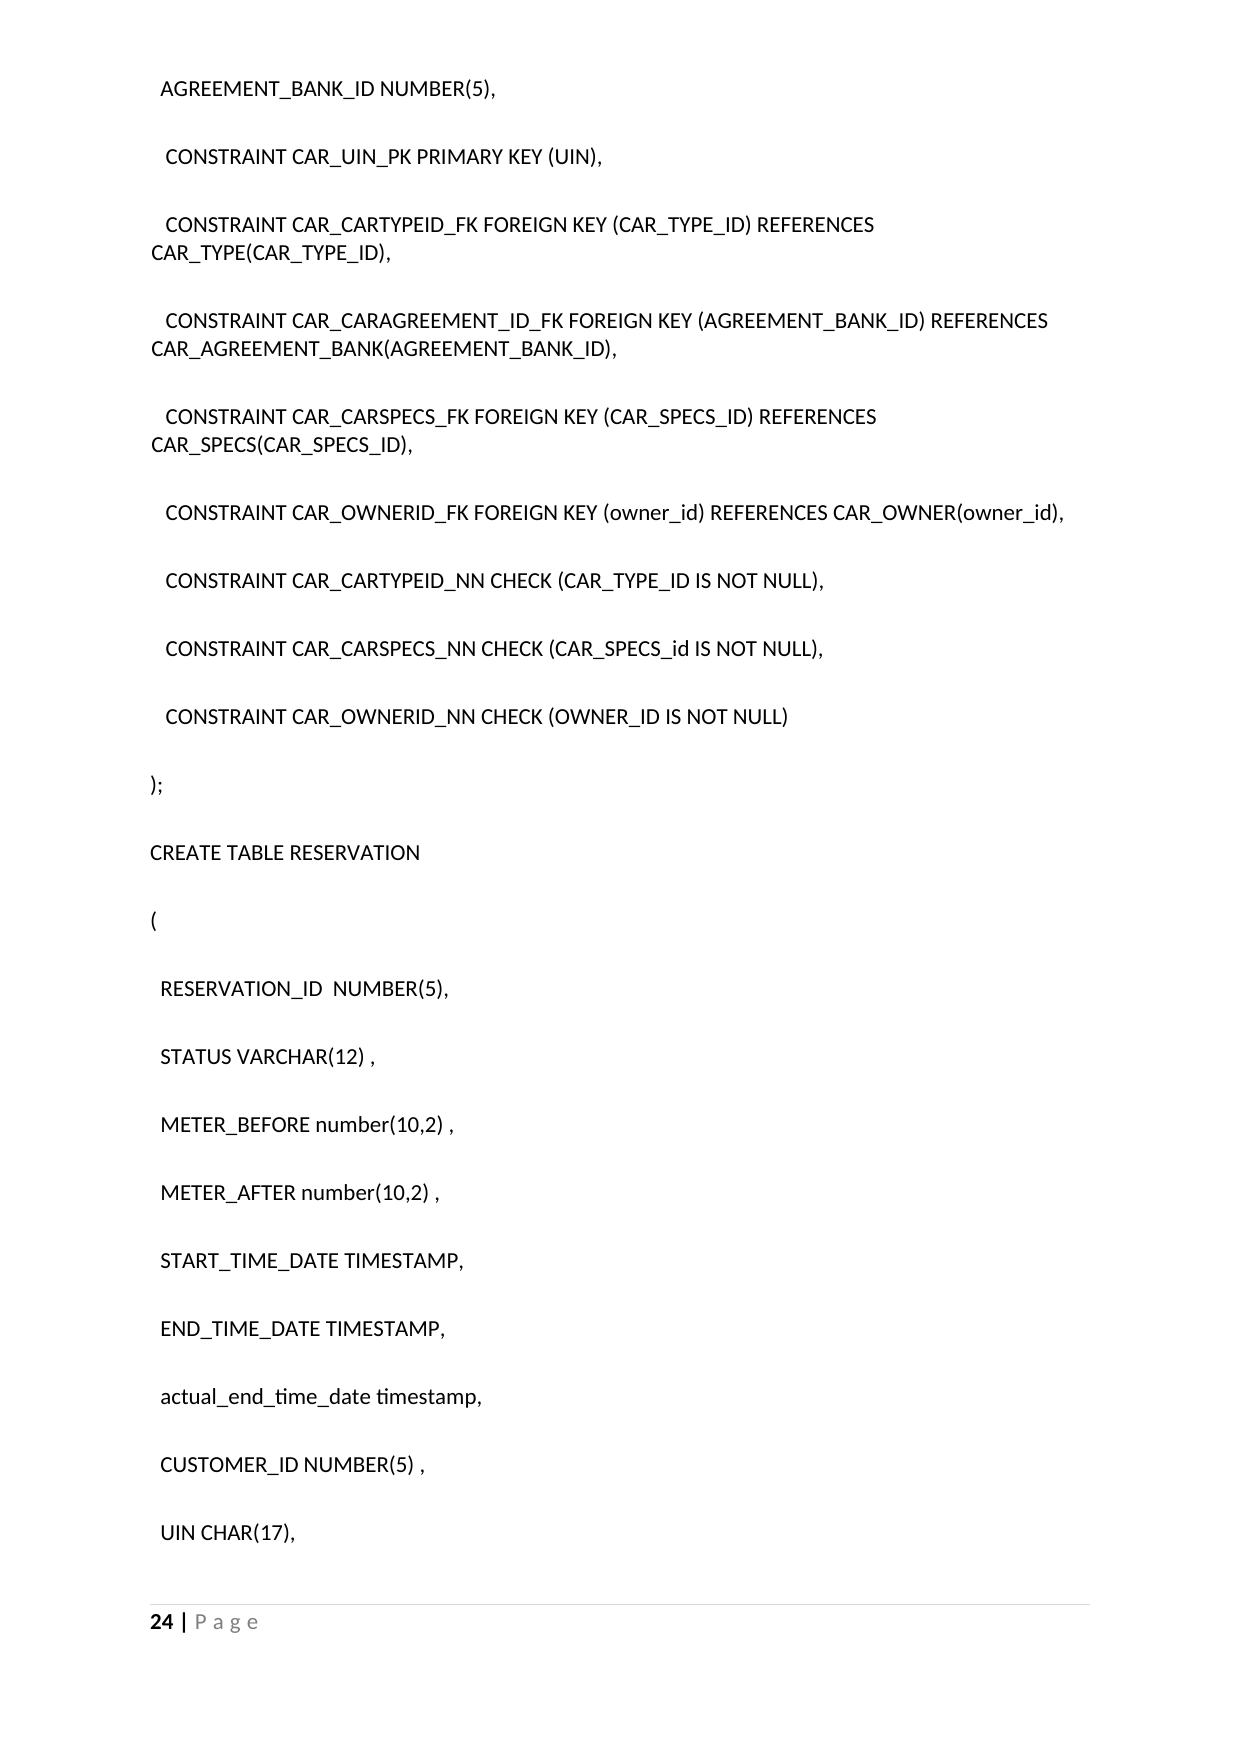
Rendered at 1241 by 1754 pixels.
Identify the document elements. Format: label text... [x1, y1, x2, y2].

subtitle actual_end_time_date timestamp, [150, 1382, 1090, 1410]
subtitle ); [150, 770, 1090, 798]
subtitle STATUS VARCHAR(12) , [150, 1042, 1090, 1070]
subtitle ( [150, 906, 1090, 934]
subtitle METER_BEFORE number(10,2) , [150, 1110, 1090, 1138]
subtitle CONSTRAINT CAR_CARTYPEID_NN CHECK (CAR_TYPE_ID IS NOT NULL), [150, 566, 1090, 594]
subtitle UIN CHAR(17), [150, 1518, 1090, 1546]
subtitle CONSTRAINT CAR_OWNERID_NN CHECK (OWNER_ID IS NOT NULL) [150, 702, 1090, 730]
subtitle CUSTOMER_ID NUMBER(5) , [150, 1450, 1090, 1478]
subtitle CONSTRAINT CAR_CARSPECS_NN CHECK (CAR_SPECS_id IS NOT NULL), [150, 634, 1090, 662]
subtitle CONSTRAINT CAR_UIN_PK PRIMARY KEY (UIN), [150, 142, 1090, 170]
subtitle RESERVATION_ID NUMBER(5), [150, 974, 1090, 1002]
subtitle CONSTRAINT CAR_OWNERID_FK FOREIGN KEY (owner_id) REFERENCES CAR_OWNER(owner_id), [150, 498, 1090, 526]
subtitle AGREEMENT_BANK_ID NUMBER(5), [150, 74, 1090, 102]
subtitle CONSTRAINT CAR_CARAGREEMENT_ID_FK FOREIGN KEY (AGREEMENT_BANK_ID) REFERENCES CAR_AGREEMENT_BANK(AGREEMENT_BANK_ID), [150, 306, 1090, 362]
subtitle END_TIME_DATE TIMESTAMP, [150, 1314, 1090, 1342]
subtitle CREATE TABLE RESERVATION [150, 838, 1090, 866]
subtitle START_TIME_DATE TIMESTAMP, [150, 1246, 1090, 1274]
subtitle CONSTRAINT CAR_CARTYPEID_FK FOREIGN KEY (CAR_TYPE_ID) REFERENCES CAR_TYPE(CAR_TYPE_ID), [150, 210, 1090, 266]
subtitle METER_AFTER number(10,2) , [150, 1178, 1090, 1206]
subtitle CONSTRAINT CAR_CARSPECS_FK FOREIGN KEY (CAR_SPECS_ID) REFERENCES CAR_SPECS(CAR_SPECS_ID), [150, 402, 1090, 458]
